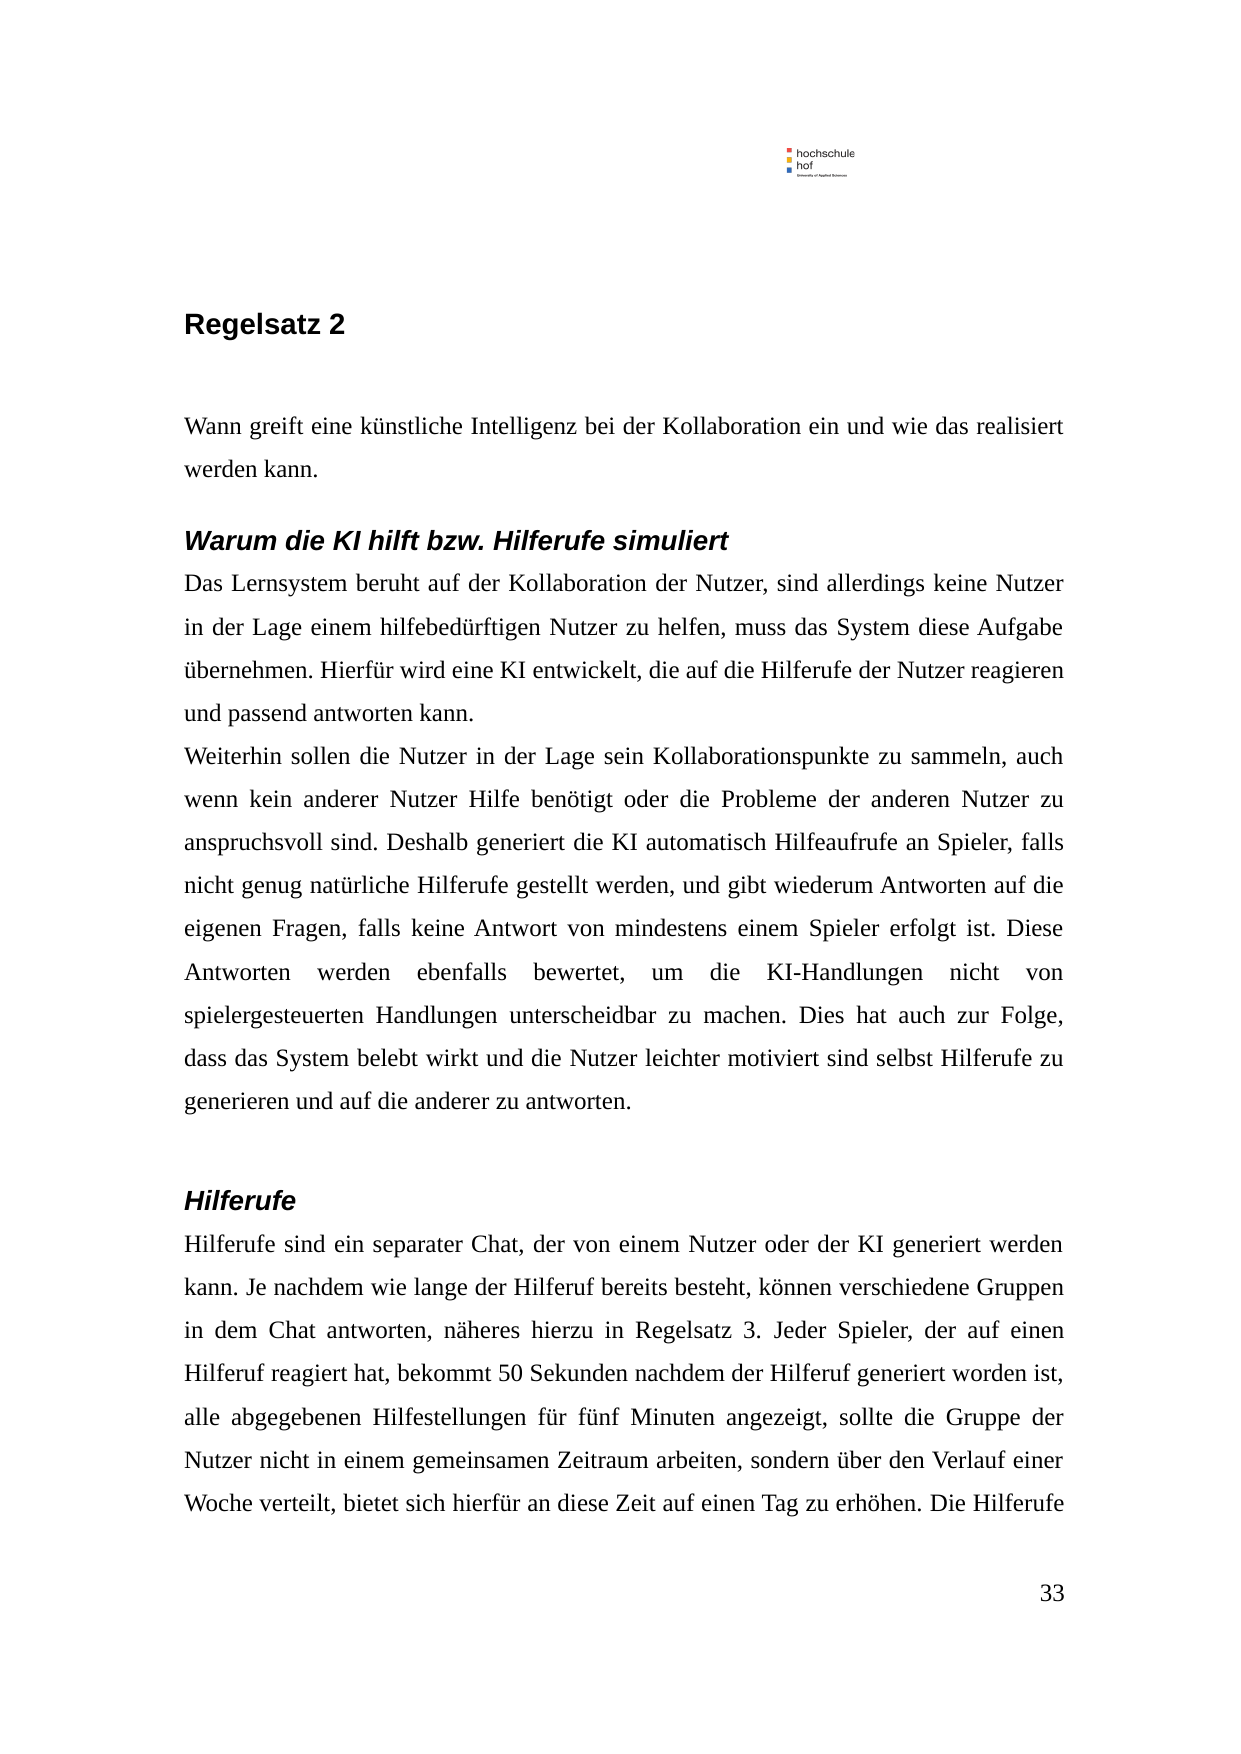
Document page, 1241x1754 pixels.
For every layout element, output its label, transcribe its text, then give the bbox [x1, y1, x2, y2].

subtitle Warum die KI hilft bzw. Hilferufe simuliert [184, 524, 1064, 556]
text Das Lernsystem beruht auf der Kollaboration der Nutzer, sind allerdings keine Nutzer in der Lage einem hilfebedürftigen Nutzer zu helfen, muss das System diese Aufgabe übernehmen. Hierfür wird eine KI entwickelt, die auf die Hilferufe der Nutzer reagieren und passend antworten kann. [184, 568, 1064, 727]
subtitle Hilferufe [184, 1185, 1064, 1217]
text Wann greift eine künstliche Intelligenz bei der Kollaboration ein und wie das realisiert werden kann. [184, 411, 1064, 483]
text Weiterhin sollen die Nutzer in der Lage sein Kollaborationspunkte zu sammeln, auch wenn kein anderer Nutzer Hilfe benötigt oder die Probleme der anderen Nutzer zu anspruchsvoll sind. Deshalb generiert die KI automatisch Hilfeaufrufe an Spieler, falls nicht genug natürliche Hilferufe gestellt werden, und gibt wiederum Antworten auf die eigenen Fragen, falls keine Antwort von mindestens einem Spieler erfolgt ist. Diese Antworten werden ebenfalls bewertet, um die KI-Handlungen nicht von spielergesteuerten Handlungen unterscheidbar zu machen. Dies hat auch zur Folge, dass das System belebt wirkt und die Nutzer leichter motiviert sind selbst Hilferufe zu generieren und auf die anderer zu antworten. [184, 741, 1064, 1115]
subtitle Regelsatz 2 [184, 307, 1064, 341]
text Hilferufe sind ein separater Chat, der von einem Nutzer oder der KI generiert werden kann. Je nachdem wie lange der Hilferuf bereits besteht, können verschiedene Gruppen in dem Chat antworten, näheres hierzu in Regelsatz 3. Jeder Spieler, der auf einen Hilferuf reagiert hat, bekommt 50 Sekunden nachdem der Hilferuf generiert worden ist, alle abgegebenen Hilfestellungen für fünf Minuten angezeigt, sollte die Gruppe der Nutzer nicht in einem gemeinsamen Zeitraum arbeiten, sondern über den Verlauf einer Woche verteilt, bietet sich hierfür an diese Zeit auf einen Tag zu erhöhen. Die Hilferufe [184, 1229, 1064, 1517]
picture [786, 148, 855, 177]
